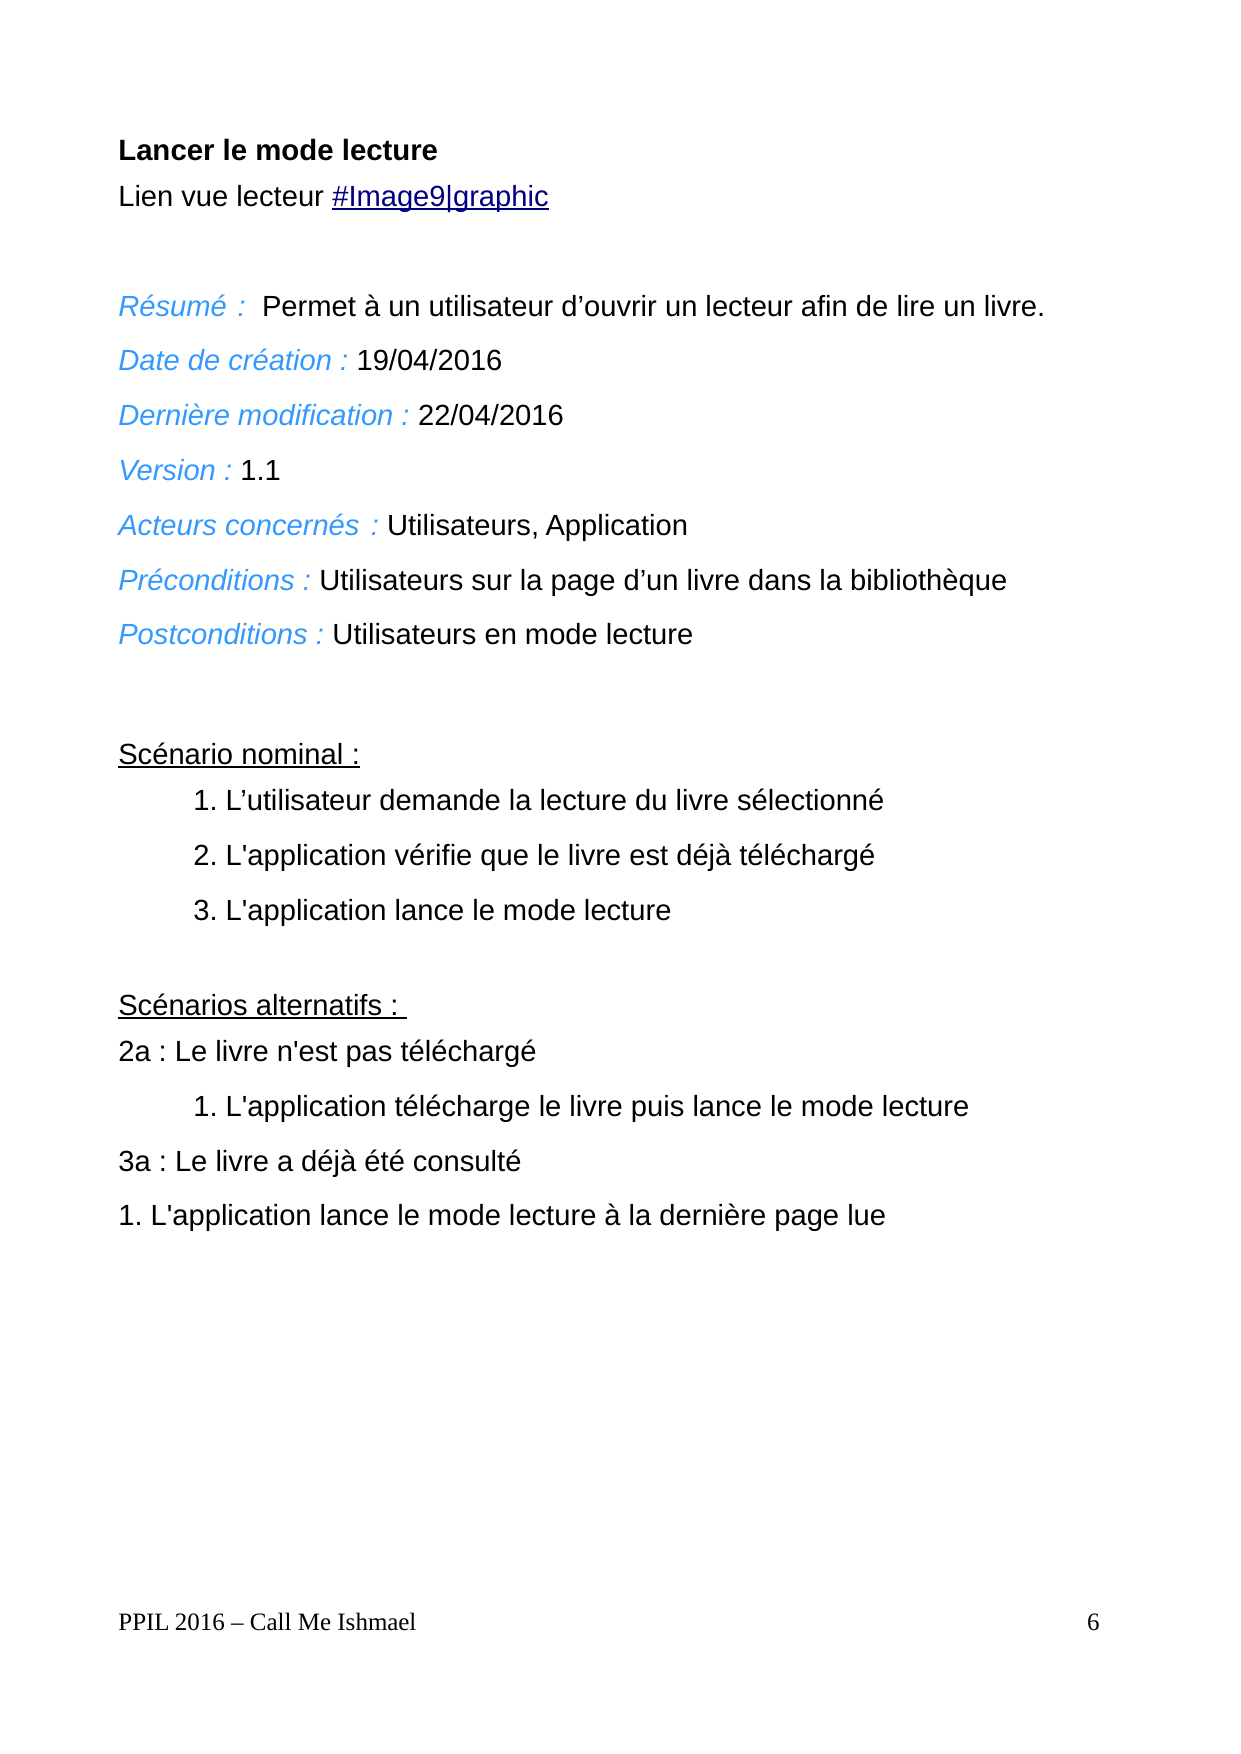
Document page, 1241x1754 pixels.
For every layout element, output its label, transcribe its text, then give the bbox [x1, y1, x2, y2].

text Date de création : 19/04/2016 [118, 343, 1122, 377]
subtitle Scénarios alternatifs : [118, 988, 1122, 1021]
text 2a : Le livre n'est pas téléchargé [118, 1034, 1122, 1067]
text Acteurs concernés : Utilisateurs, Application [118, 508, 1122, 541]
text 1. L'application télécharge le livre puis lance le mode lecture [118, 1089, 1122, 1122]
text Version : 1.1 [118, 453, 1122, 486]
text Résumé : Permet à un utilisateur d’ouvrir un lecteur afin de lire un livre. [118, 288, 1122, 322]
text Postconditions : Utilisateurs en mode lecture [118, 617, 1122, 651]
text 3a : Le livre a déjà été consulté [118, 1143, 1122, 1177]
text 1. L'application lance le mode lecture à la dernière page lue [118, 1198, 1122, 1232]
text 2. L'application vérifie que le livre est déjà téléchargé [118, 838, 1122, 872]
subtitle Lancer le mode lecture [118, 133, 1122, 166]
subtitle Scénario nominal : [118, 737, 1122, 771]
text 1. L’utilisateur demande la lecture du livre sélectionné [118, 783, 1122, 817]
text Dernière modification : 22/04/2016 [118, 398, 1122, 432]
text Lien vue lecteur #Image9|graphic [118, 179, 1122, 212]
text 3. L'application lance le mode lecture [118, 893, 1122, 926]
text Préconditions : Utilisateurs sur la page d’un livre dans la bibliothèque [118, 562, 1122, 596]
